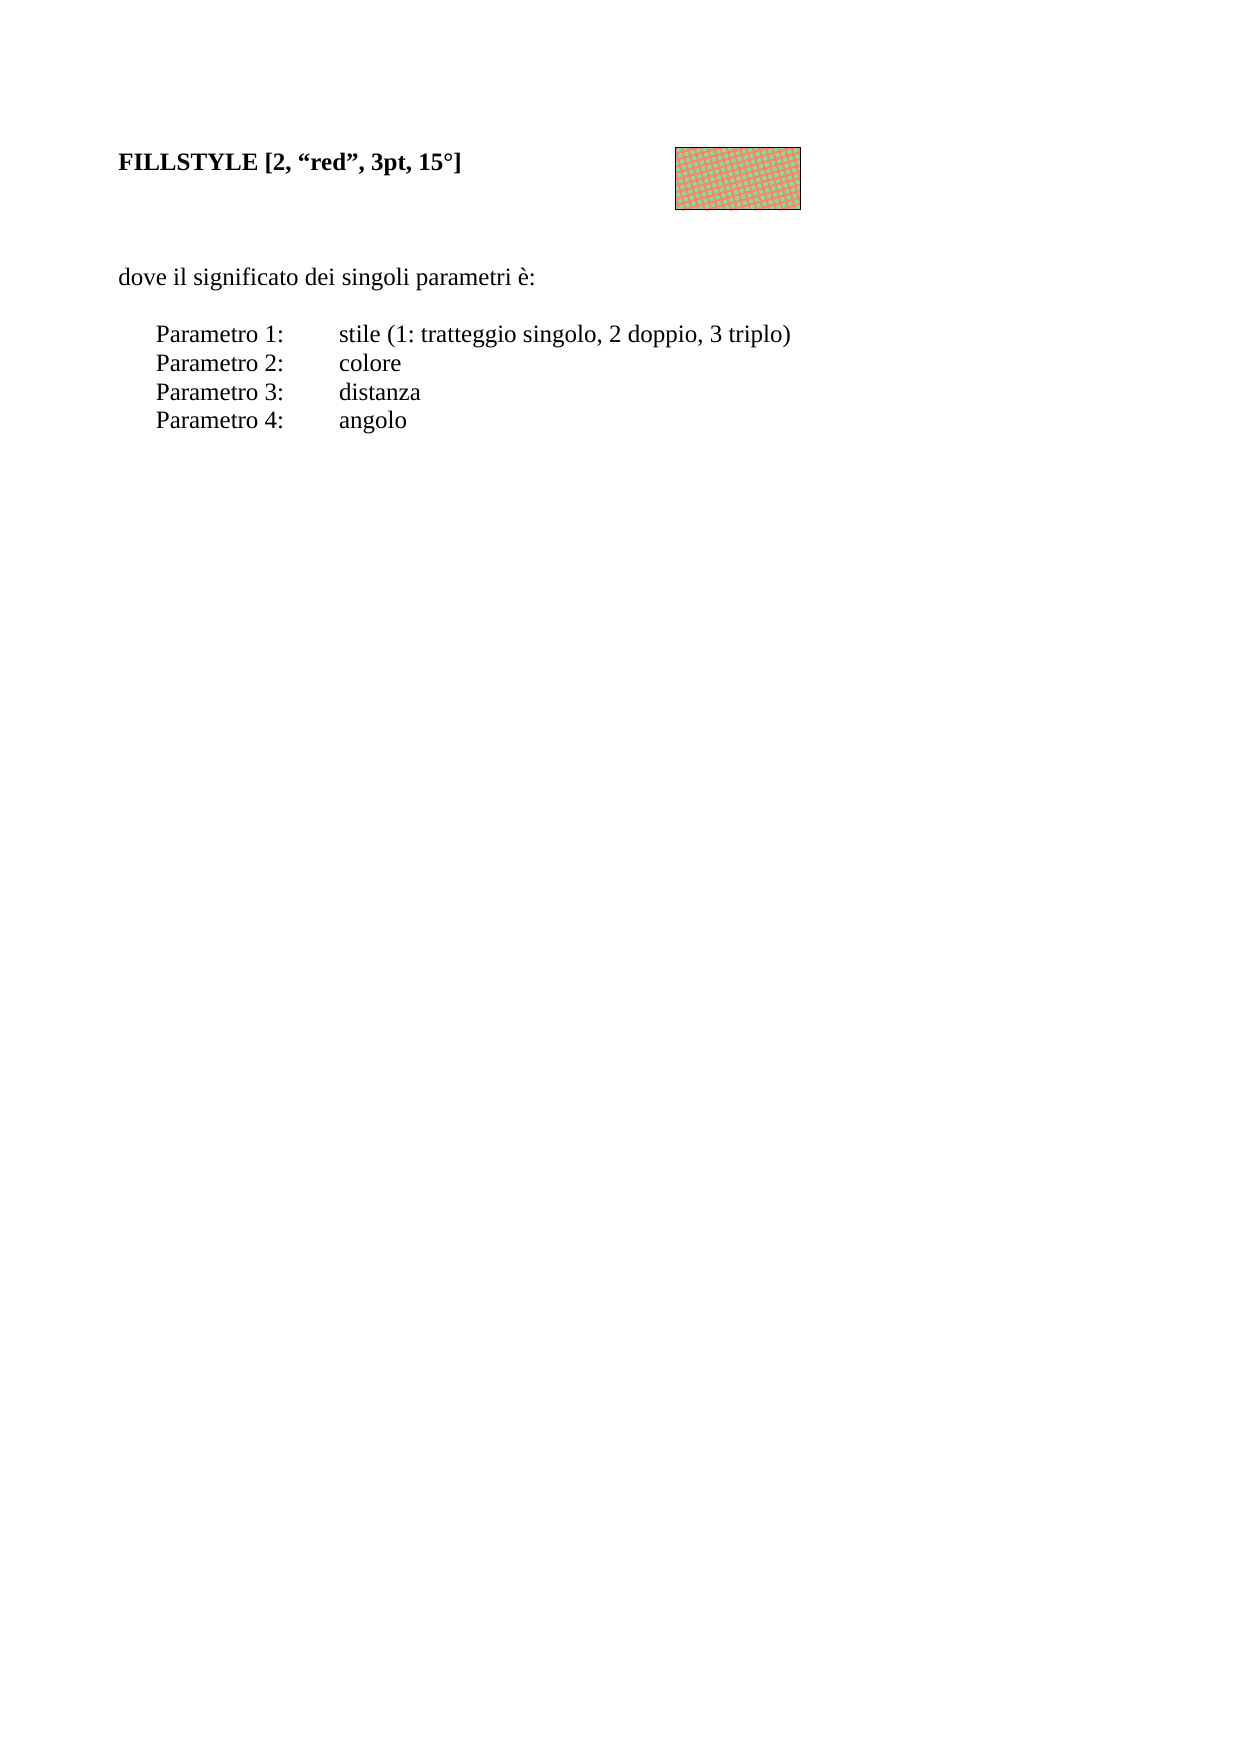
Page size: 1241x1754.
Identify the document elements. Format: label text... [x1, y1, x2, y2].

list colore [156, 348, 1122, 377]
text [801, 147, 1122, 176]
list stile (1: tratteggio singolo, 2 doppio, 3 triplo) [156, 319, 1122, 348]
list distanza [156, 377, 1122, 406]
list angolo [156, 406, 1122, 434]
text dove il significato dei singoli parametri è: [118, 262, 1122, 291]
text [676, 148, 800, 176]
text FILLSTYLE [2, “red”, 3pt, 15°] [118, 147, 675, 176]
